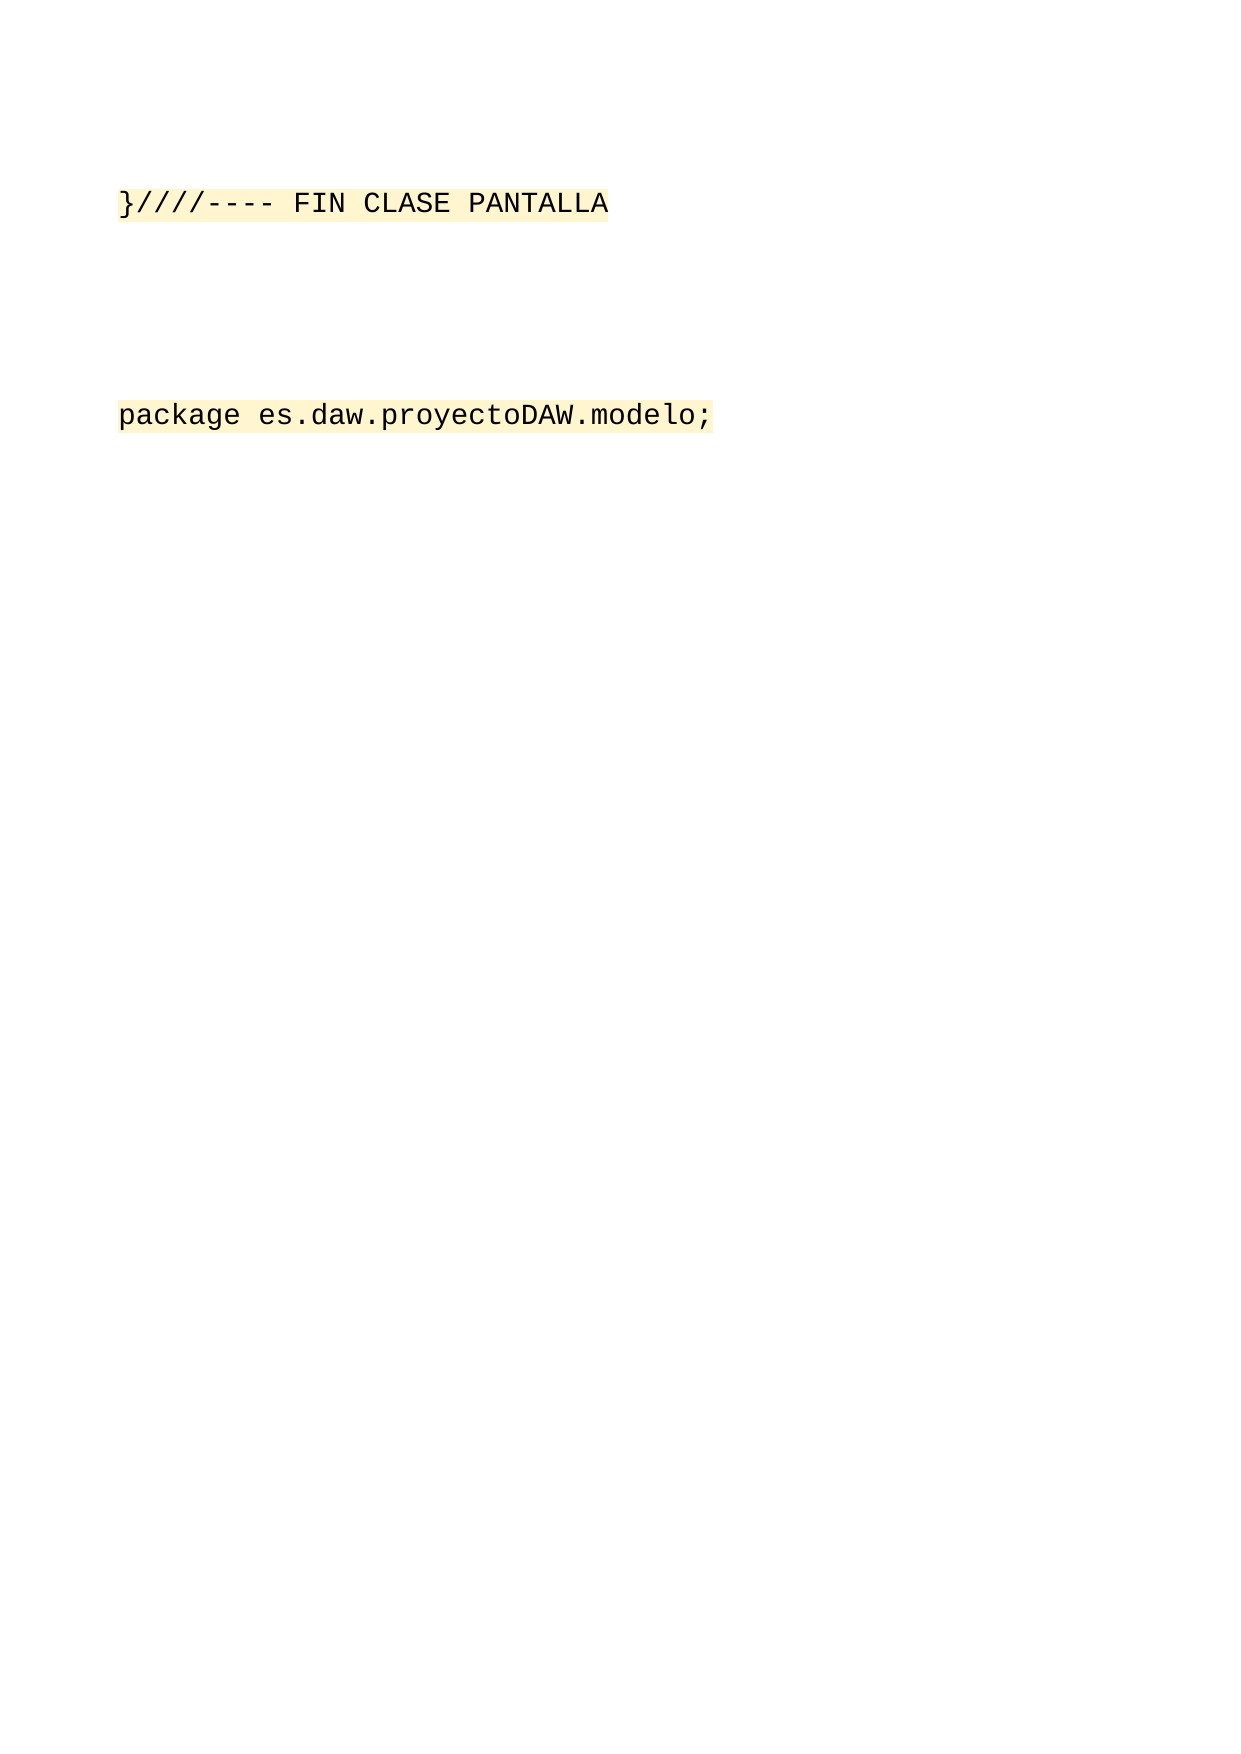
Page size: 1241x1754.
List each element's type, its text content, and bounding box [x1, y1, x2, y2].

text }////---- FIN CLASE PANTALLA [608, 189, 1122, 222]
text package es.daw.proyectoDAW.modelo; [713, 400, 1122, 433]
